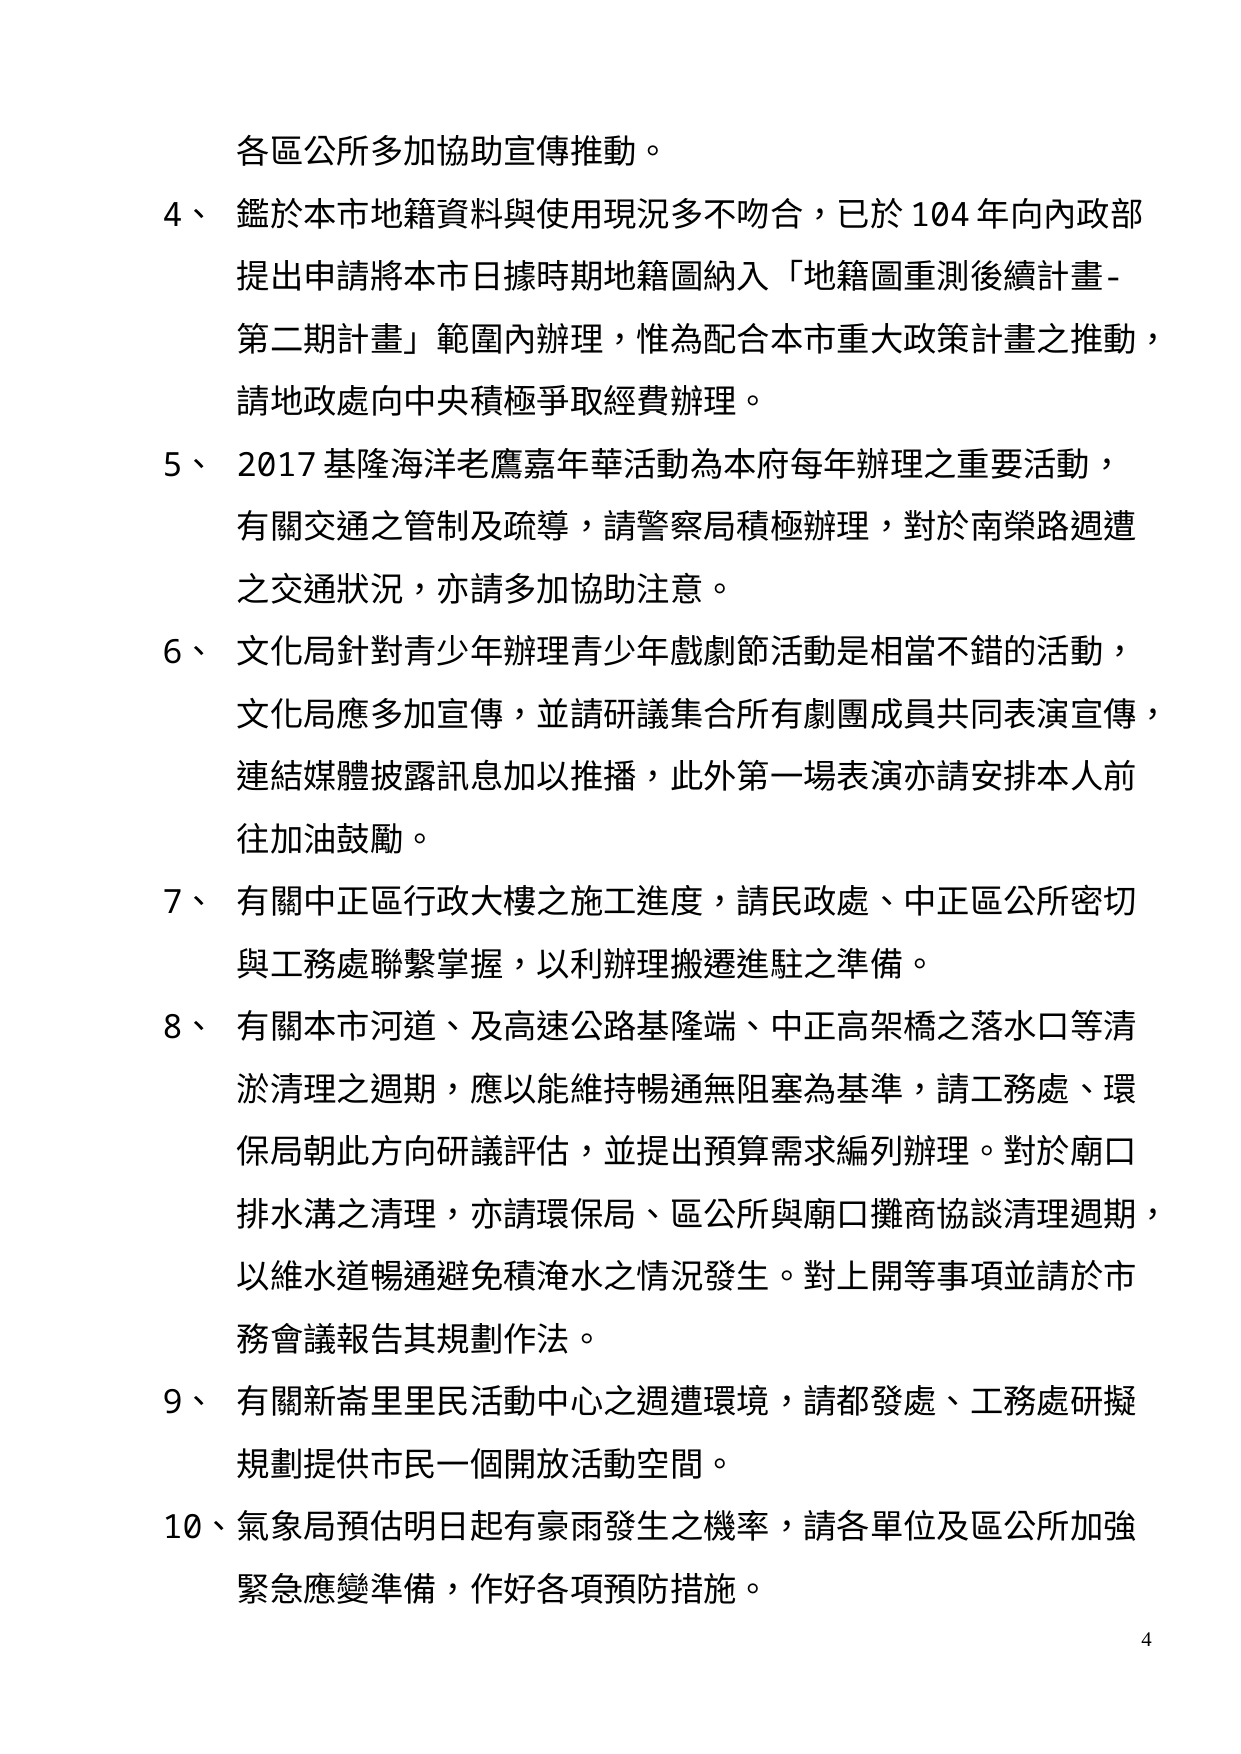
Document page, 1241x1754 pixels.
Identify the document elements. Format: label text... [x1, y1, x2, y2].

list 有關本市河道、及高速公路基隆端、中正高架橋之落水口等清淤清理之週期，應以能維持暢通無阻塞為基準，請工務處、環保局朝此方向研議評估，並提出預算需求編列辦理。對於廟口排水溝之清理，亦請環保局、區公所與廟口攤商協談清理週期，以維水道暢通避免積淹水之情況發生。對上開等事項並請於市務會議報告其規劃作法。 [162, 983, 1152, 1358]
list 各區公所多加協助宣傳推動。 [162, 108, 1152, 170]
list 有關中正區行政大樓之施工進度，請民政處、中正區公所密切與工務處聯繫掌握，以利辦理搬遷進駐之準備。 [162, 858, 1152, 983]
list 有關新崙里里民活動中心之週遭環境，請都發處、工務處研擬規劃提供市民一個開放活動空間。 [162, 1358, 1152, 1483]
list 氣象局預估明日起有豪雨發生之機率，請各單位及區公所加強緊急應變準備，作好各項預防措施。 [162, 1483, 1152, 1608]
list 文化局針對青少年辦理青少年戲劇節活動是相當不錯的活動，文化局應多加宣傳，並請研議集合所有劇團成員共同表演宣傳，連結媒體披露訊息加以推播，此外第一場表演亦請安排本人前往加油鼓勵。 [162, 608, 1152, 858]
list 鑑於本市地籍資料與使用現況多不吻合，已於104年向內政部提出申請將本市日據時期地籍圖納入「地籍圖重測後續計畫-第二期計畫」範圍內辦理，惟為配合本市重大政策計畫之推動，請地政處向中央積極爭取經費辦理。 [162, 170, 1152, 420]
list 2017基隆海洋老鷹嘉年華活動為本府每年辦理之重要活動，有關交通之管制及疏導，請警察局積極辦理，對於南榮路週遭之交通狀況，亦請多加協助注意。 [162, 420, 1152, 608]
